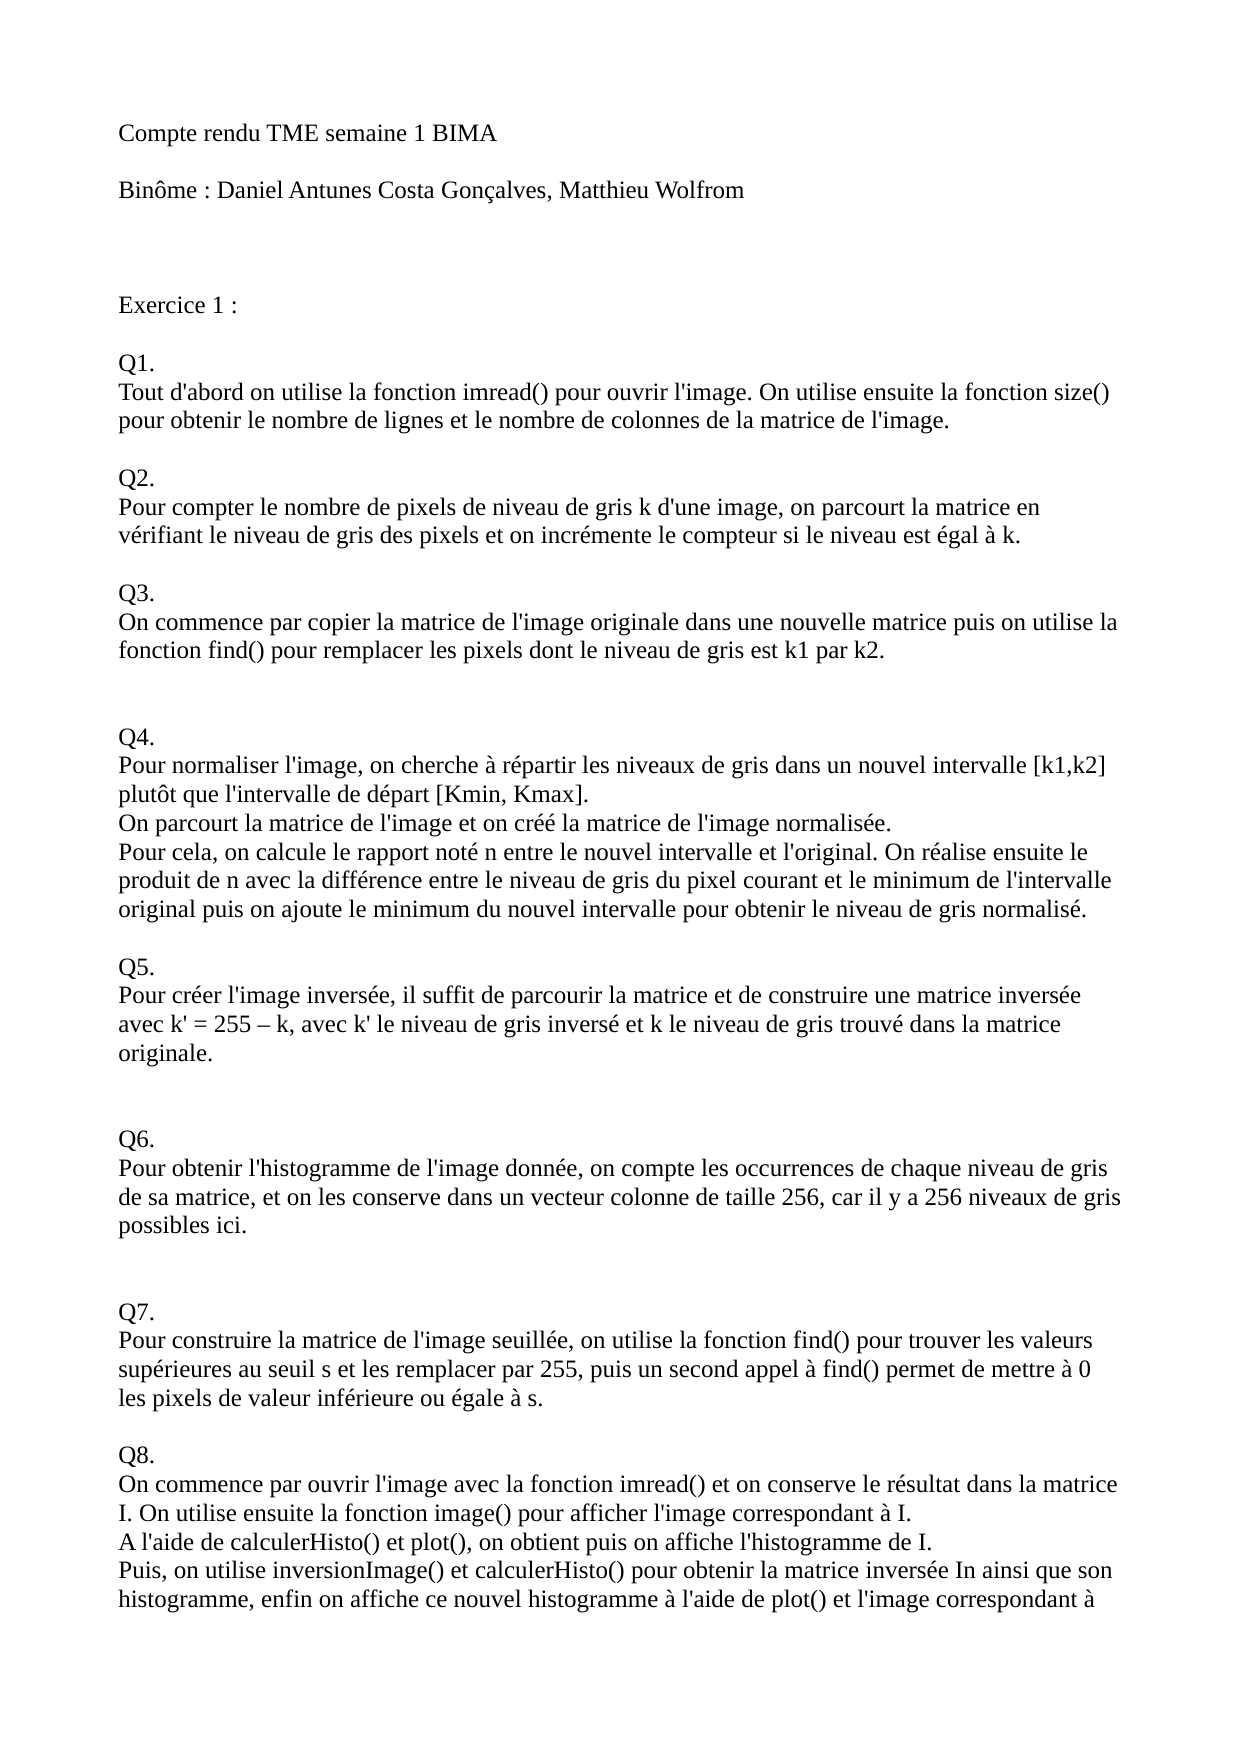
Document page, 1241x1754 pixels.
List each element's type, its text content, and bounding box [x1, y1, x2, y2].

text Q6. [118, 1124, 1122, 1153]
text Compte rendu TME semaine 1 BIMA [118, 118, 1122, 147]
text Binôme : Daniel Antunes Costa Gonçalves, Matthieu Wolfrom [118, 176, 1122, 204]
text On commence par copier la matrice de l'image originale dans une nouvelle matrice puis on utilise la fonction find() pour remplacer les pixels dont le niveau de gris est k1 par k2. [118, 607, 1122, 664]
text Puis, on utilise inversionImage() et calculerHisto() pour obtenir la matrice inversée In ainsi que son histogramme, enfin on affiche ce nouvel histogramme à l'aide de plot() et l'image correspondant à [118, 1556, 1122, 1613]
text Pour cela, on calcule le rapport noté n entre le nouvel intervalle et l'original. On réalise ensuite le produit de n avec la différence entre le niveau de gris du pixel courant et le minimum de l'intervalle original puis on ajoute le minimum du nouvel intervalle pour obtenir le niveau de gris normalisé. [118, 837, 1122, 923]
text Pour obtenir l'histogramme de l'image donnée, on compte les occurrences de chaque niveau de gris de sa matrice, et on les conserve dans un vecteur colonne de taille 256, car il y a 256 niveaux de gris possibles ici. [118, 1153, 1122, 1239]
text Q7. [118, 1297, 1122, 1326]
text Q4. [118, 722, 1122, 751]
text Q5. [118, 952, 1122, 981]
text Tout d'abord on utilise la fonction imread() pour ouvrir l'image. On utilise ensuite la fonction size() pour obtenir le nombre de lignes et le nombre de colonnes de la matrice de l'image. [118, 377, 1122, 434]
text Pour créer l'image inversée, il suffit de parcourir la matrice et de construire une matrice inversée avec k' = 255 – k, avec k' le niveau de gris inversé et k le niveau de gris trouvé dans la matrice originale. [118, 981, 1122, 1067]
text Q1. [118, 348, 1122, 377]
text On commence par ouvrir l'image avec la fonction imread() et on conserve le résultat dans la matrice I. On utilise ensuite la fonction image() pour afficher l'image correspondant à I. [118, 1469, 1122, 1527]
text A l'aide de calculerHisto() et plot(), on obtient puis on affiche l'histogramme de I. [118, 1527, 1122, 1556]
text Exercice 1 : [118, 291, 1122, 319]
text Pour normaliser l'image, on cherche à répartir les niveaux de gris dans un nouvel intervalle [k1,k2] plutôt que l'intervalle de départ [Kmin, Kmax]. [118, 751, 1122, 808]
text Q2. Pour compter le nombre de pixels de niveau de gris k d'une image, on parcourt la matrice en vérifiant le niveau de gris des pixels et on incrémente le compteur si le niveau est égal à k. Q3. [118, 463, 1122, 607]
text Pour construire la matrice de l'image seuillée, on utilise la fonction find() pour trouver les valeurs supérieures au seuil s et les remplacer par 255, puis un second appel à find() permet de mettre à 0 les pixels de valeur inférieure ou égale à s. [118, 1326, 1122, 1412]
text Q8. [118, 1441, 1122, 1469]
text On parcourt la matrice de l'image et on créé la matrice de l'image normalisée. [118, 808, 1122, 837]
